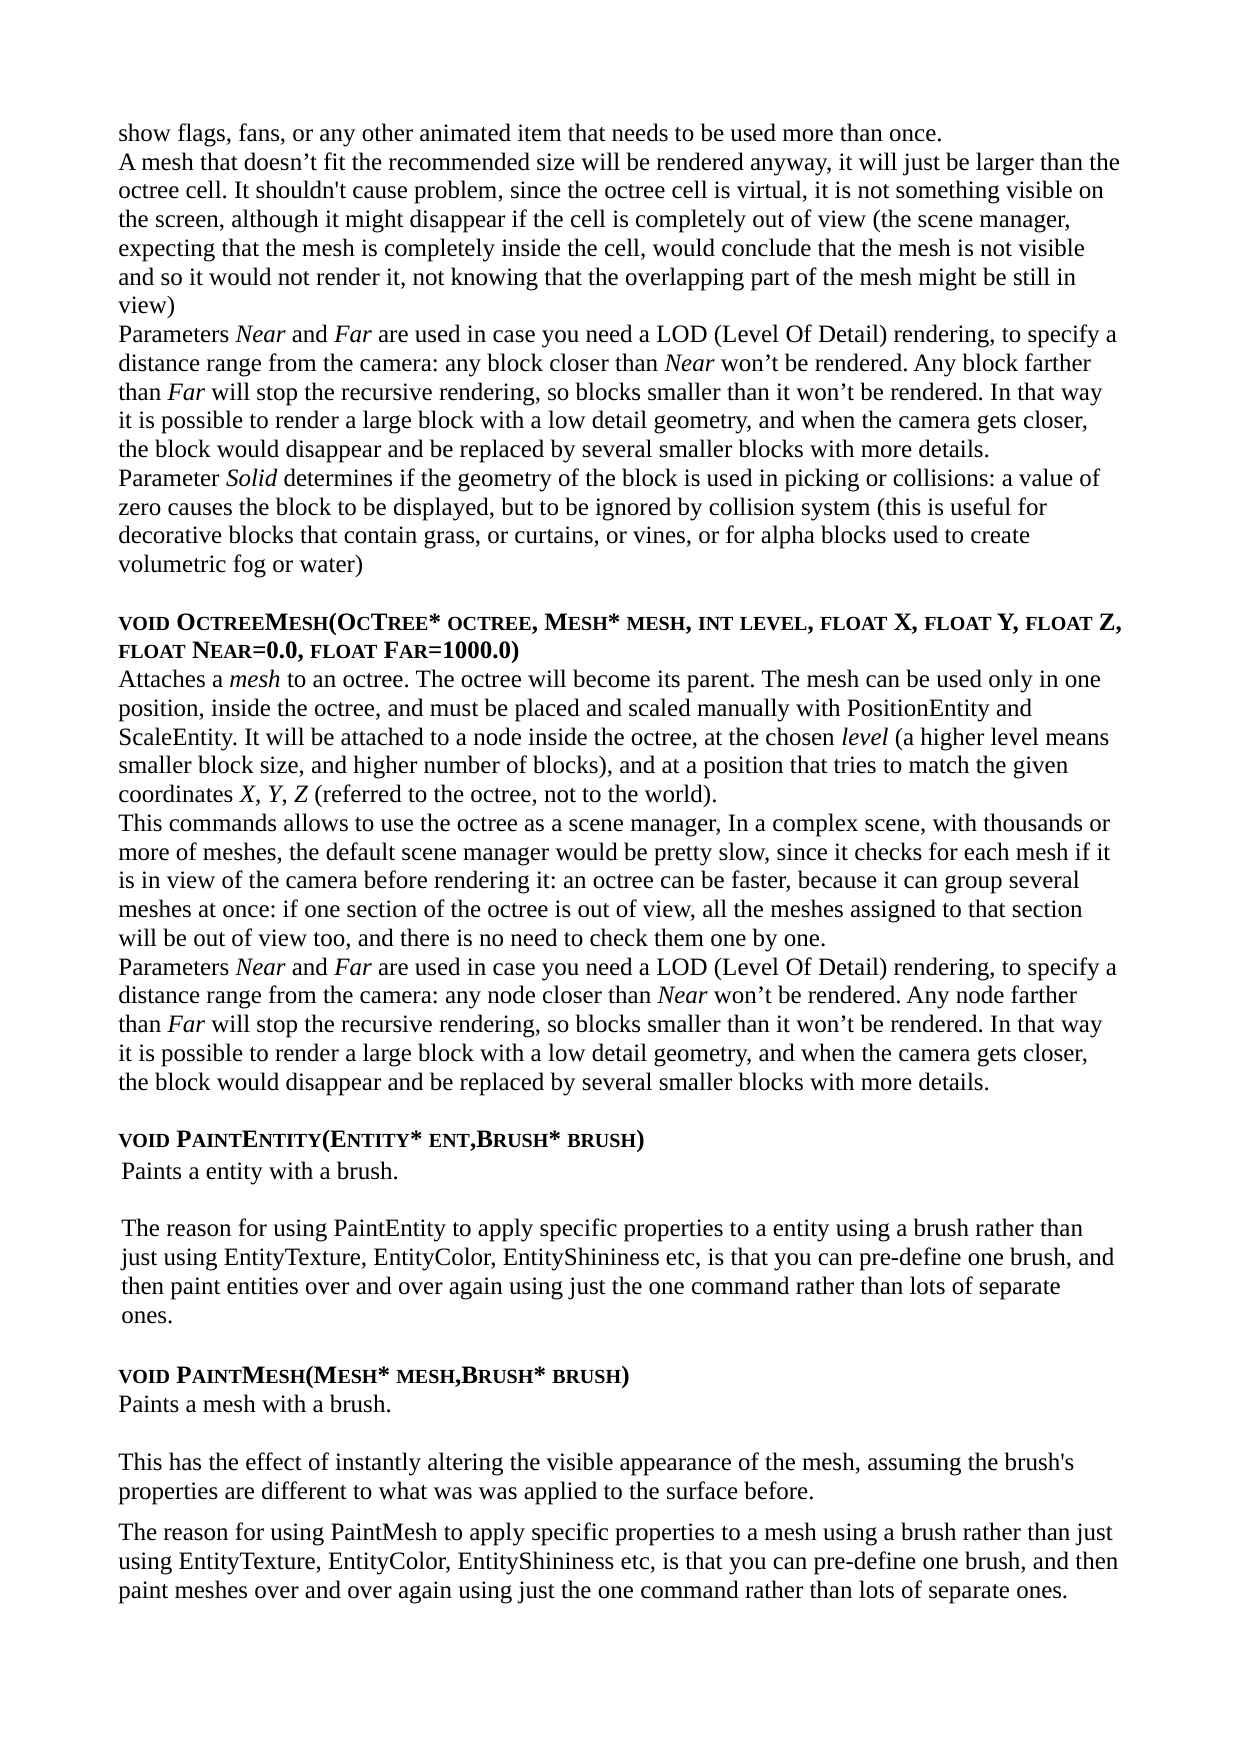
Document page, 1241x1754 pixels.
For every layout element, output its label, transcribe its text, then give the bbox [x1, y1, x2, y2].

text void OctreeMesh(OcTree* octree, Mesh* mesh, int level, float X, float Y, float Z, float Near=0.0, float Far=1000.0) [118, 607, 1122, 664]
text This commands allows to use the octree as a scene manager, In a complex scene, with thousands or more of meshes, the default scene manager would be pretty slow, since it checks for each mesh if it is in view of the camera before rendering it: an octree can be faster, because it can group several meshes at once: if one section of the octree is out of view, all the meshes assigned to that section will be out of view too, and there is no need to check them one by one. [118, 808, 1122, 952]
text Paints a mesh with a brush. [118, 1389, 1122, 1418]
text The reason for using PaintMesh to apply specific properties to a mesh using a brush rather than just using EntityTexture, EntityColor, EntityShininess etc, is that you can pre-define one brush, and then paint meshes over and over again using just the one command rather than lots of separate ones. [118, 1517, 1122, 1603]
text void PaintMesh(Mesh* mesh,Brush* brush) [118, 1360, 1122, 1389]
text This has the effect of instantly altering the visible appearance of the mesh, assuming the brush's properties are different to what was was applied to the surface before. [118, 1447, 1122, 1505]
text A mesh that doesn’t fit the recommended size will be rendered anyway, it will just be larger than the octree cell. It shouldn't cause problem, since the octree cell is virtual, it is not something visible on the screen, although it might disappear if the cell is completely out of view (the scene manager, expecting that the mesh is completely inside the cell, would conclude that the mesh is not visible and so it would not render it, not knowing that the overlapping part of the mesh might be still in view) [118, 147, 1122, 319]
text show flags, fans, or any other animated item that needs to be used more than once. [118, 118, 1122, 147]
text Attaches a mesh to an octree. The octree will become its parent. The mesh can be used only in one position, inside the octree, and must be placed and scaled manually with PositionEntity and ScaleEntity. It will be attached to a node inside the octree, at the chosen level (a higher level means smaller block size, and higher number of blocks), and at a position that tries to match the given coordinates X, Y, Z (referred to the octree, not to the world). [118, 664, 1122, 808]
text Parameter Solid determines if the geometry of the block is used in picking or collisions: a value of zero causes the block to be displayed, but to be ignored by collision system (this is useful for decorative blocks that contain grass, or curtains, or vines, or for alpha blocks used to create volumetric fog or water) [118, 463, 1122, 578]
text void PaintEntity(Entity* ent,Brush* brush) [118, 1124, 1122, 1153]
table_header Paints a entity with a brush. The reason for using PaintEntity to apply specific properties to a entity using a brush rather than just using EntityTexture, EntityColor, EntityShininess etc, is that you can pre-define one brush, and then paint entities over and over again using just the one command rather than lots of separate ones. [118, 1153, 1122, 1331]
text Parameters Near and Far are used in case you need a LOD (Level Of Detail) rendering, to specify a distance range from the camera: any node closer than Near won’t be rendered. Any node farther than Far will stop the recursive rendering, so blocks smaller than it won’t be rendered. In that way it is possible to render a large block with a low detail geometry, and when the camera gets closer, the block would disappear and be replaced by several smaller blocks with more details. [118, 952, 1122, 1096]
text Parameters Near and Far are used in case you need a LOD (Level Of Detail) rendering, to specify a distance range from the camera: any block closer than Near won’t be rendered. Any block farther than Far will stop the recursive rendering, so blocks smaller than it won’t be rendered. In that way it is possible to render a large block with a low detail geometry, and when the camera gets closer, the block would disappear and be replaced by several smaller blocks with more details. [118, 319, 1122, 463]
